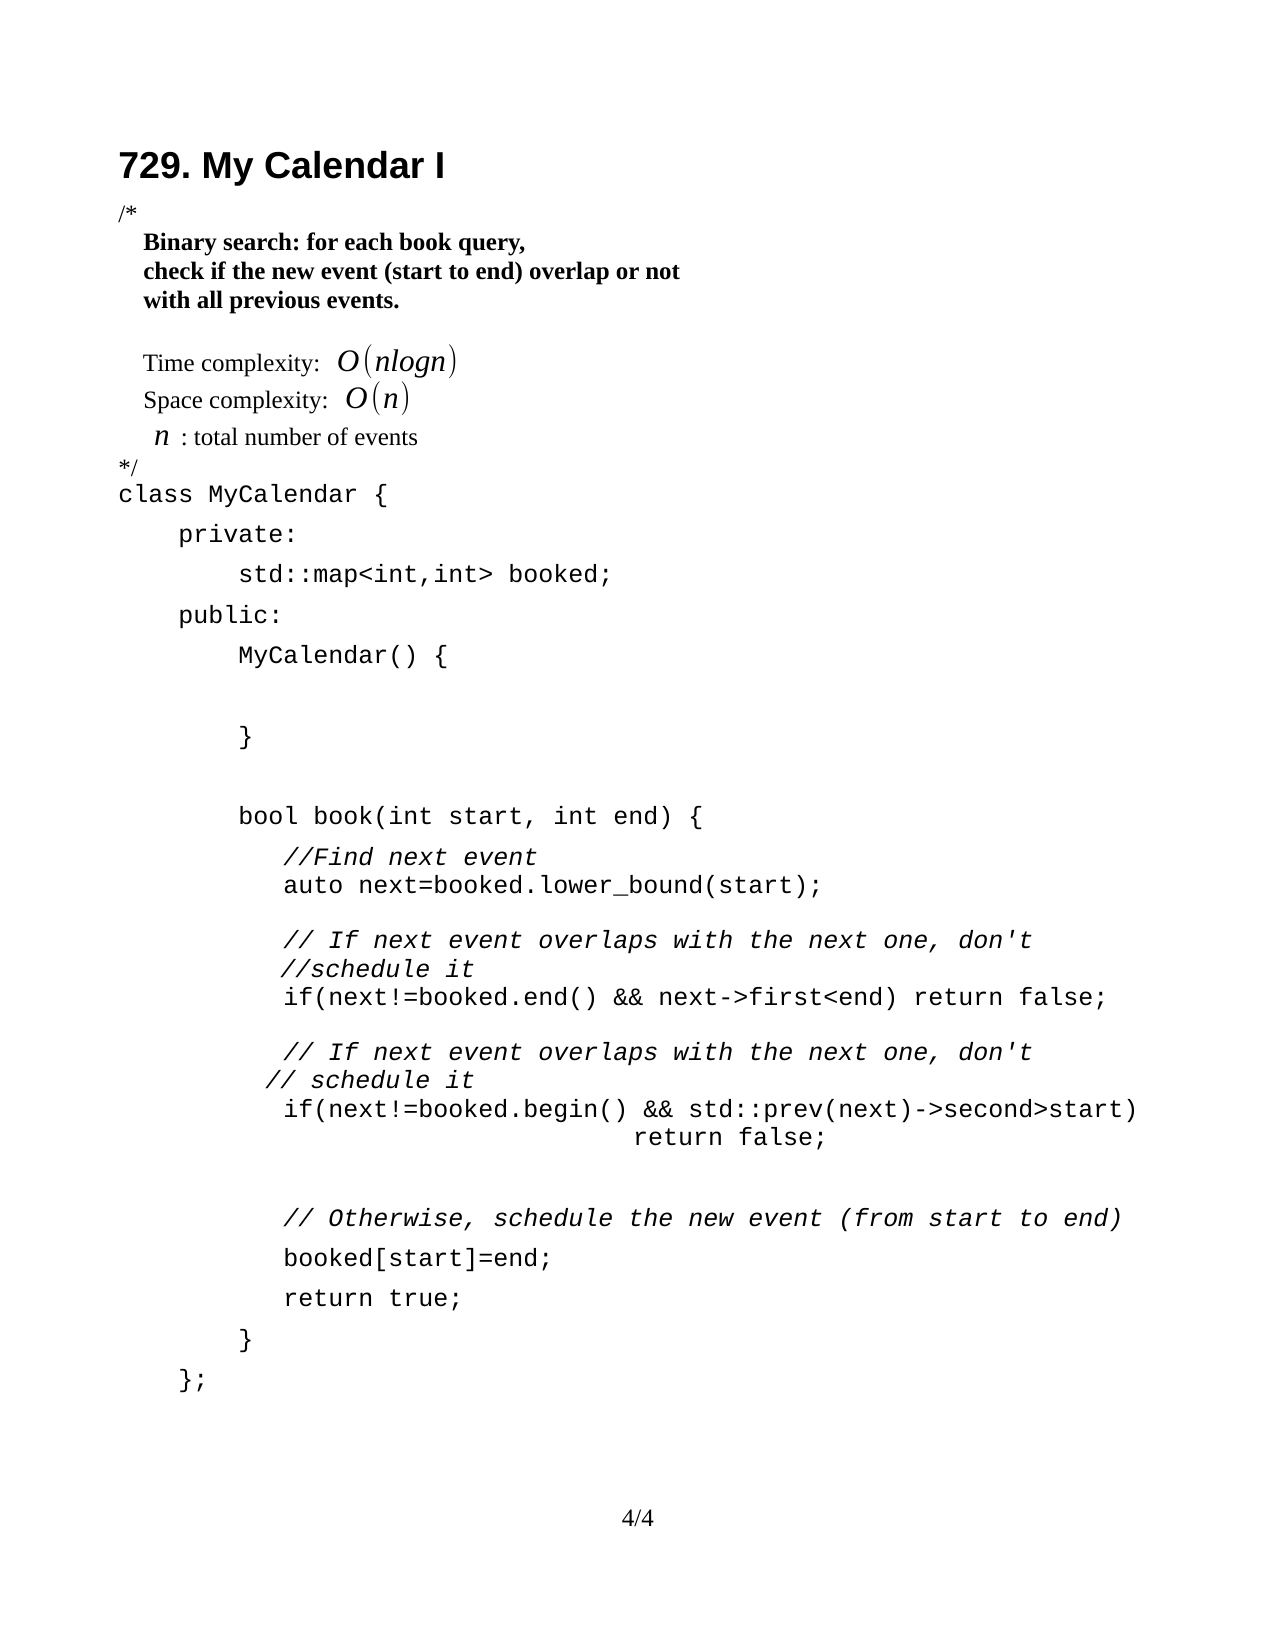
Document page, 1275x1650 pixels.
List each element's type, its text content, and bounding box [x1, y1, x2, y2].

text MyCalendar() { [118, 643, 1157, 671]
text Space complexity: [118, 380, 1157, 418]
text std::map<int,int> booked; [118, 562, 1157, 590]
text public: [118, 602, 1157, 631]
text Binary search: for each book query, [118, 227, 1157, 256]
text return true; [118, 1286, 1157, 1314]
text }; [118, 1367, 1157, 1395]
text class MyCalendar { [118, 481, 1157, 510]
text with all previous events. [118, 285, 1157, 314]
text // If next event overlaps with the next one, don't [118, 1040, 1157, 1068]
text bool book(int start, int end) { [118, 804, 1157, 832]
text //Find next event [118, 844, 1157, 872]
text } [118, 1326, 1157, 1355]
text auto next=booked.lower_bound(start); [118, 872, 1157, 901]
text // Otherwise, schedule the new event (from start to end) [118, 1205, 1157, 1234]
text check if the new event (start to end) overlap or not [118, 256, 1157, 285]
text */ [118, 453, 1157, 481]
text Time complexity: [118, 342, 1157, 380]
text : total number of events [118, 418, 1157, 453]
text //schedule it [118, 956, 1157, 984]
text if(next!=booked.begin() && std::prev(next)->second>start) return false; [118, 1096, 1157, 1153]
text /* [118, 199, 1157, 227]
text private: [118, 522, 1157, 550]
text // schedule it [118, 1068, 1157, 1096]
text } [118, 723, 1157, 752]
text booked[start]=end; [118, 1246, 1157, 1274]
subtitle 729. My Calendar I [118, 143, 1157, 186]
text if(next!=booked.end() && next->first<end) return false; [118, 984, 1157, 1013]
text // If next event overlaps with the next one, don't [118, 928, 1157, 956]
